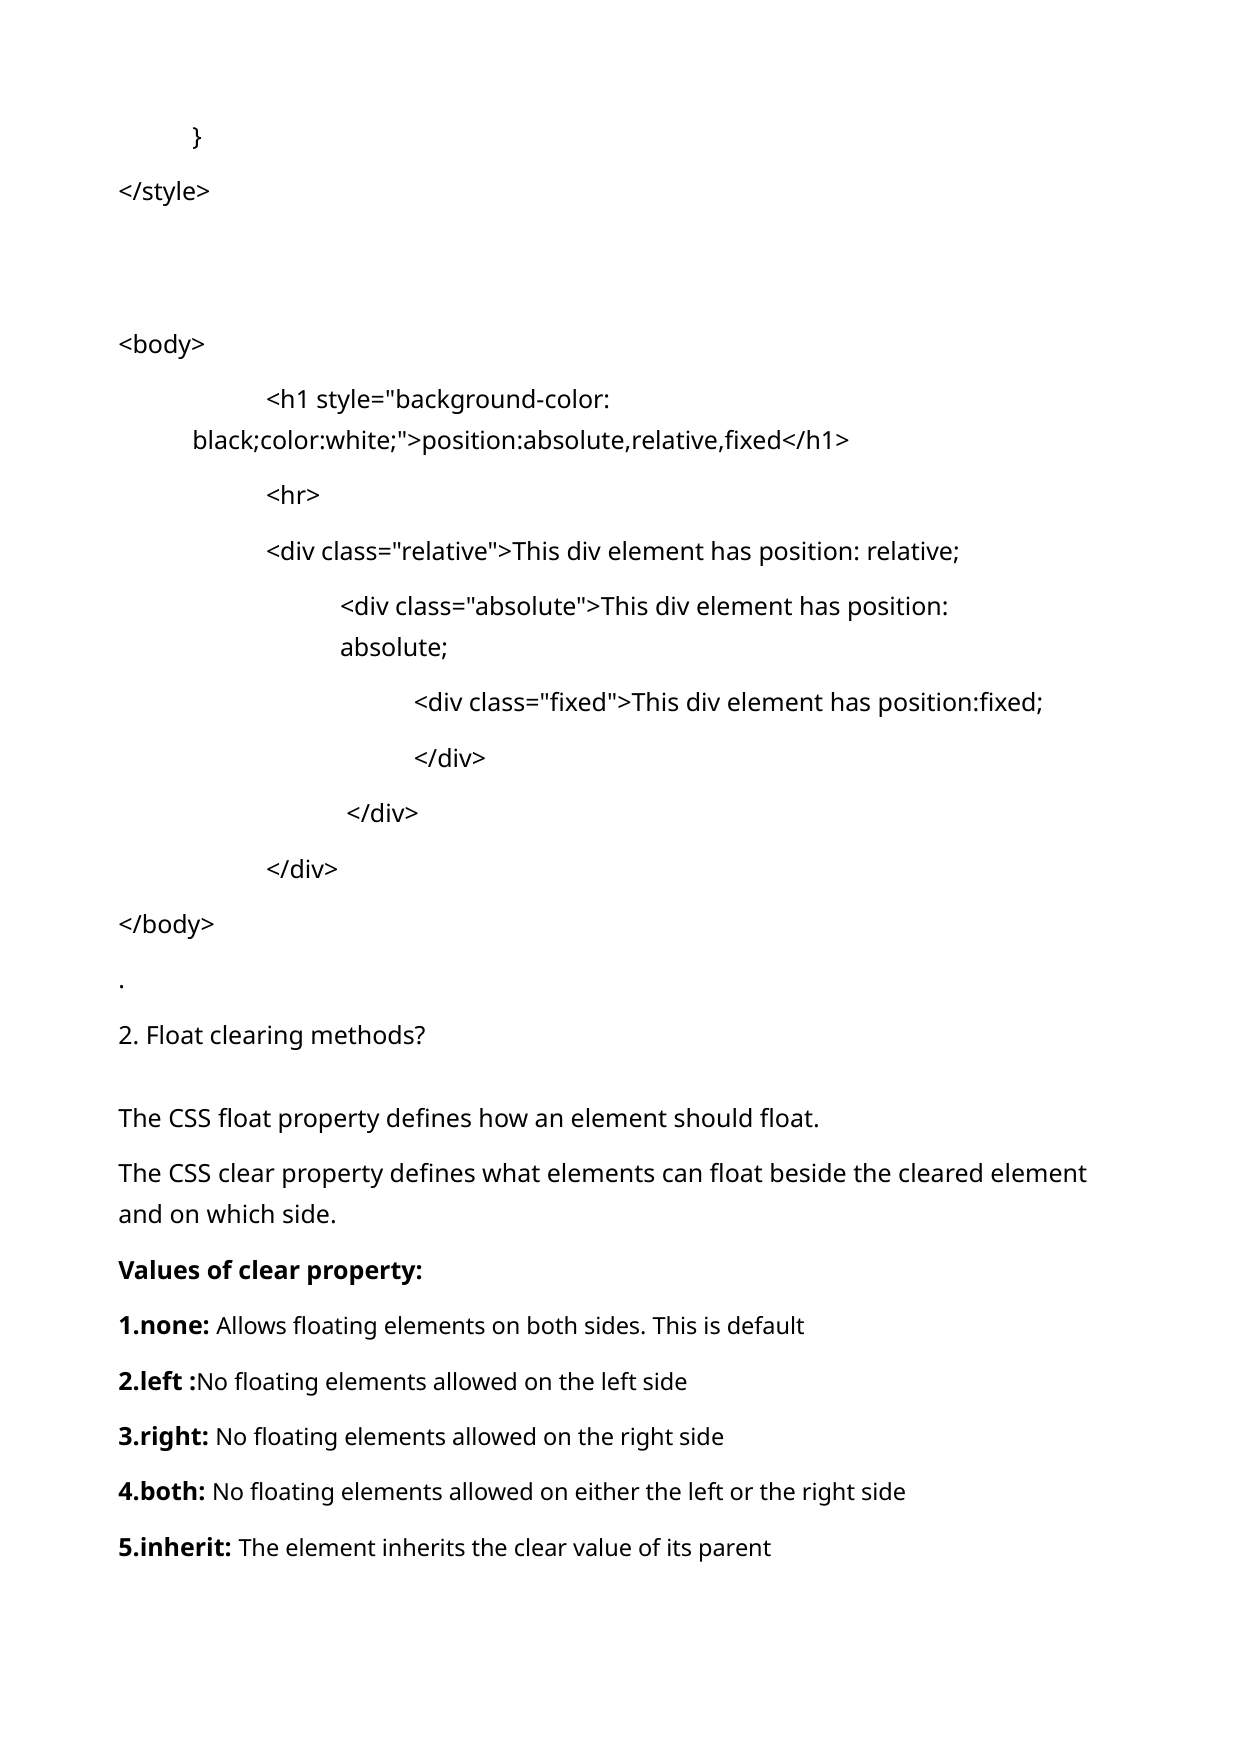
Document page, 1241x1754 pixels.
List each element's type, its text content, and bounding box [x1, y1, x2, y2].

text The CSS float property defines how an element should float. [118, 1101, 1122, 1135]
text <div class="absolute">This div element has position: absolute; [118, 589, 1122, 664]
text </style> [118, 173, 1122, 208]
text </div> [118, 851, 1122, 885]
text 3.right: No floating elements allowed on the right side [118, 1418, 1122, 1453]
text </div> [118, 796, 1122, 830]
text 1.none: Allows floating elements on both sides. This is default [118, 1308, 1122, 1342]
text <h1 style="background-color: black;color:white;">position:absolute,relative,fixed</h1> [118, 382, 1122, 457]
text <body> [118, 326, 1122, 360]
text } [118, 118, 1122, 152]
text 4.both: No floating elements allowed on either the left or the right side [118, 1474, 1122, 1508]
text Values of clear property: [118, 1252, 1122, 1286]
text . [118, 962, 1122, 996]
text The CSS clear property defines what elements can float beside the cleared element and on which side. [118, 1156, 1122, 1231]
text 2.left :No floating elements allowed on the left side [118, 1363, 1122, 1397]
text <hr> [118, 478, 1122, 512]
text <div class="relative">This div element has position: relative; [118, 533, 1122, 567]
text <div class="fixed">This div element has position:fixed; [118, 685, 1122, 719]
text 5.inherit: The element inherits the clear value of its parent [118, 1529, 1122, 1563]
text </body> [118, 907, 1122, 941]
text 2. Float clearing methods? [118, 1017, 1122, 1052]
text </div> [118, 740, 1122, 774]
